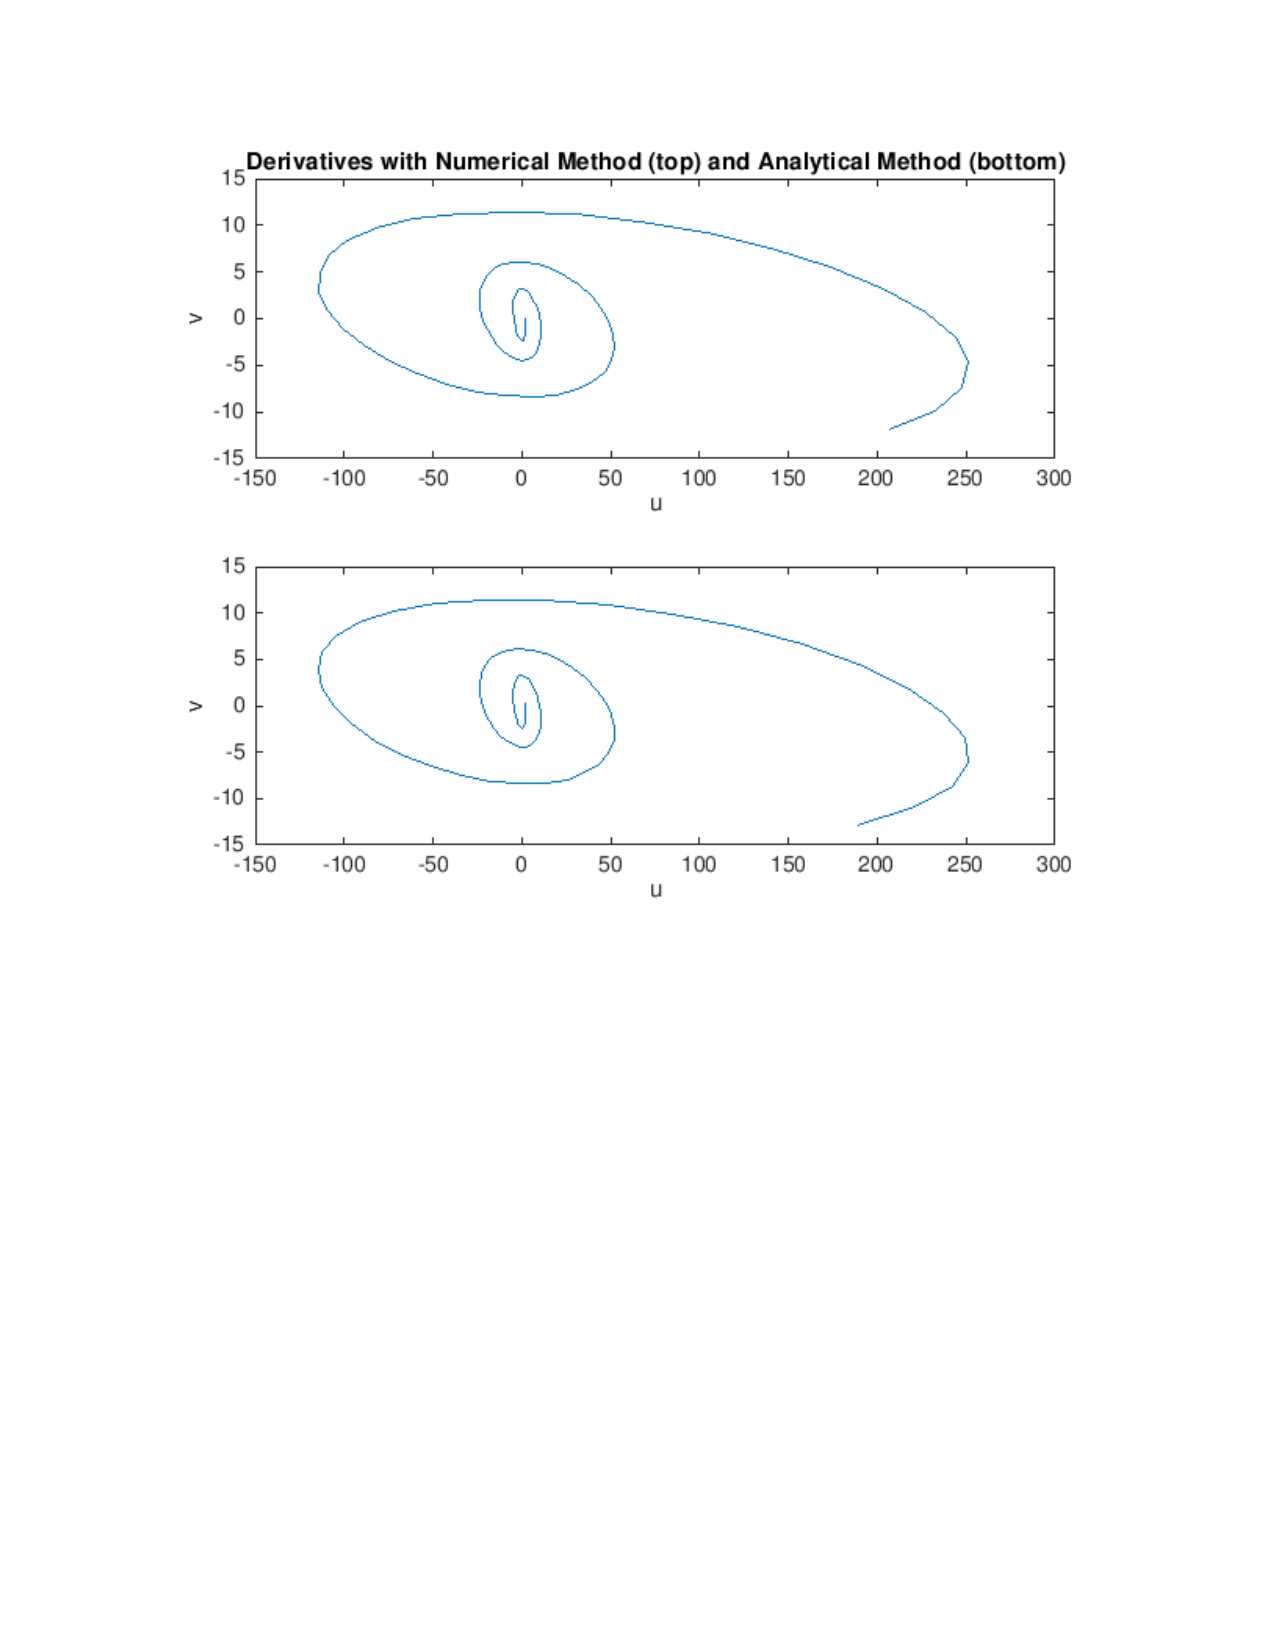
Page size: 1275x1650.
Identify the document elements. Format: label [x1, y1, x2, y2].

picture [121, 118, 1154, 936]
